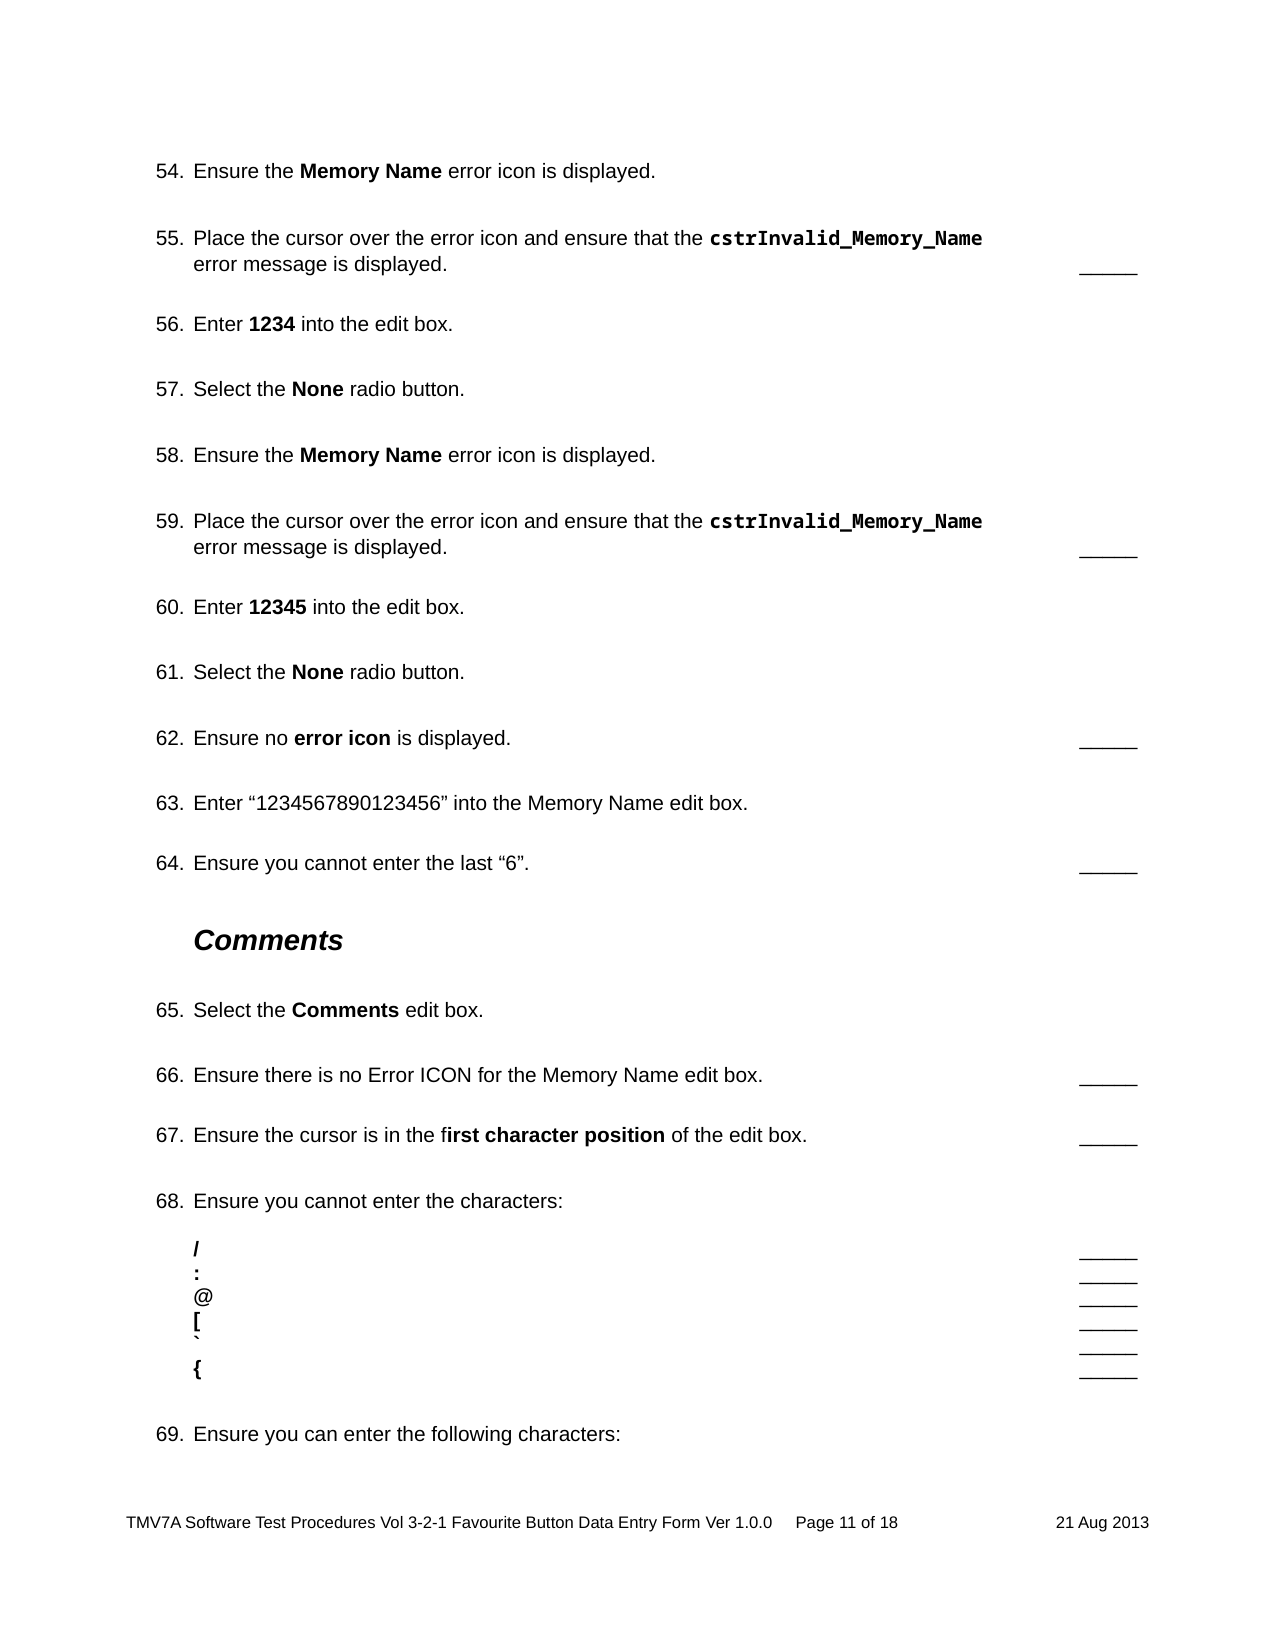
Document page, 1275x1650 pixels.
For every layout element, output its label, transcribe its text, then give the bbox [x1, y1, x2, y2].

list Ensure the cursor is in the first character position of the edit box. _____ [156, 1123, 1157, 1176]
list Ensure the Memory Name error icon is displayed. [156, 159, 1157, 212]
list Place the cursor over the error icon and ensure that the cstrInvalid_Memory_Name error message is displayed. _____ [156, 224, 1157, 299]
list Select the None radio button. [156, 660, 1157, 713]
list Ensure you cannot enter the characters: / _____ : _____ @ _____ [ _____ ` _____ { _____ [156, 1188, 1157, 1409]
list Enter 1234 into the edit box. [156, 312, 1157, 365]
list Select the None radio button. [156, 377, 1157, 430]
list Enter “1234567890123456” into the Memory Name edit box. [156, 791, 1157, 838]
list Place the cursor over the error icon and ensure that the cstrInvalid_Memory_Name error message is displayed. _____ [156, 508, 1157, 582]
list Ensure there is no Error ICON for the Memory Name edit box. _____ [156, 1063, 1157, 1111]
list Ensure you can enter the following characters: [156, 1421, 1157, 1469]
list Enter 12345 into the edit box. [156, 595, 1157, 648]
list Ensure you cannot enter the last “6”. _____ Comments [156, 851, 1157, 985]
list Ensure the Memory Name error icon is displayed. [156, 442, 1157, 495]
list Select the Comments edit box. [156, 998, 1157, 1050]
list Ensure no error icon is displayed. _____ [156, 725, 1157, 778]
list [156, 118, 1157, 147]
